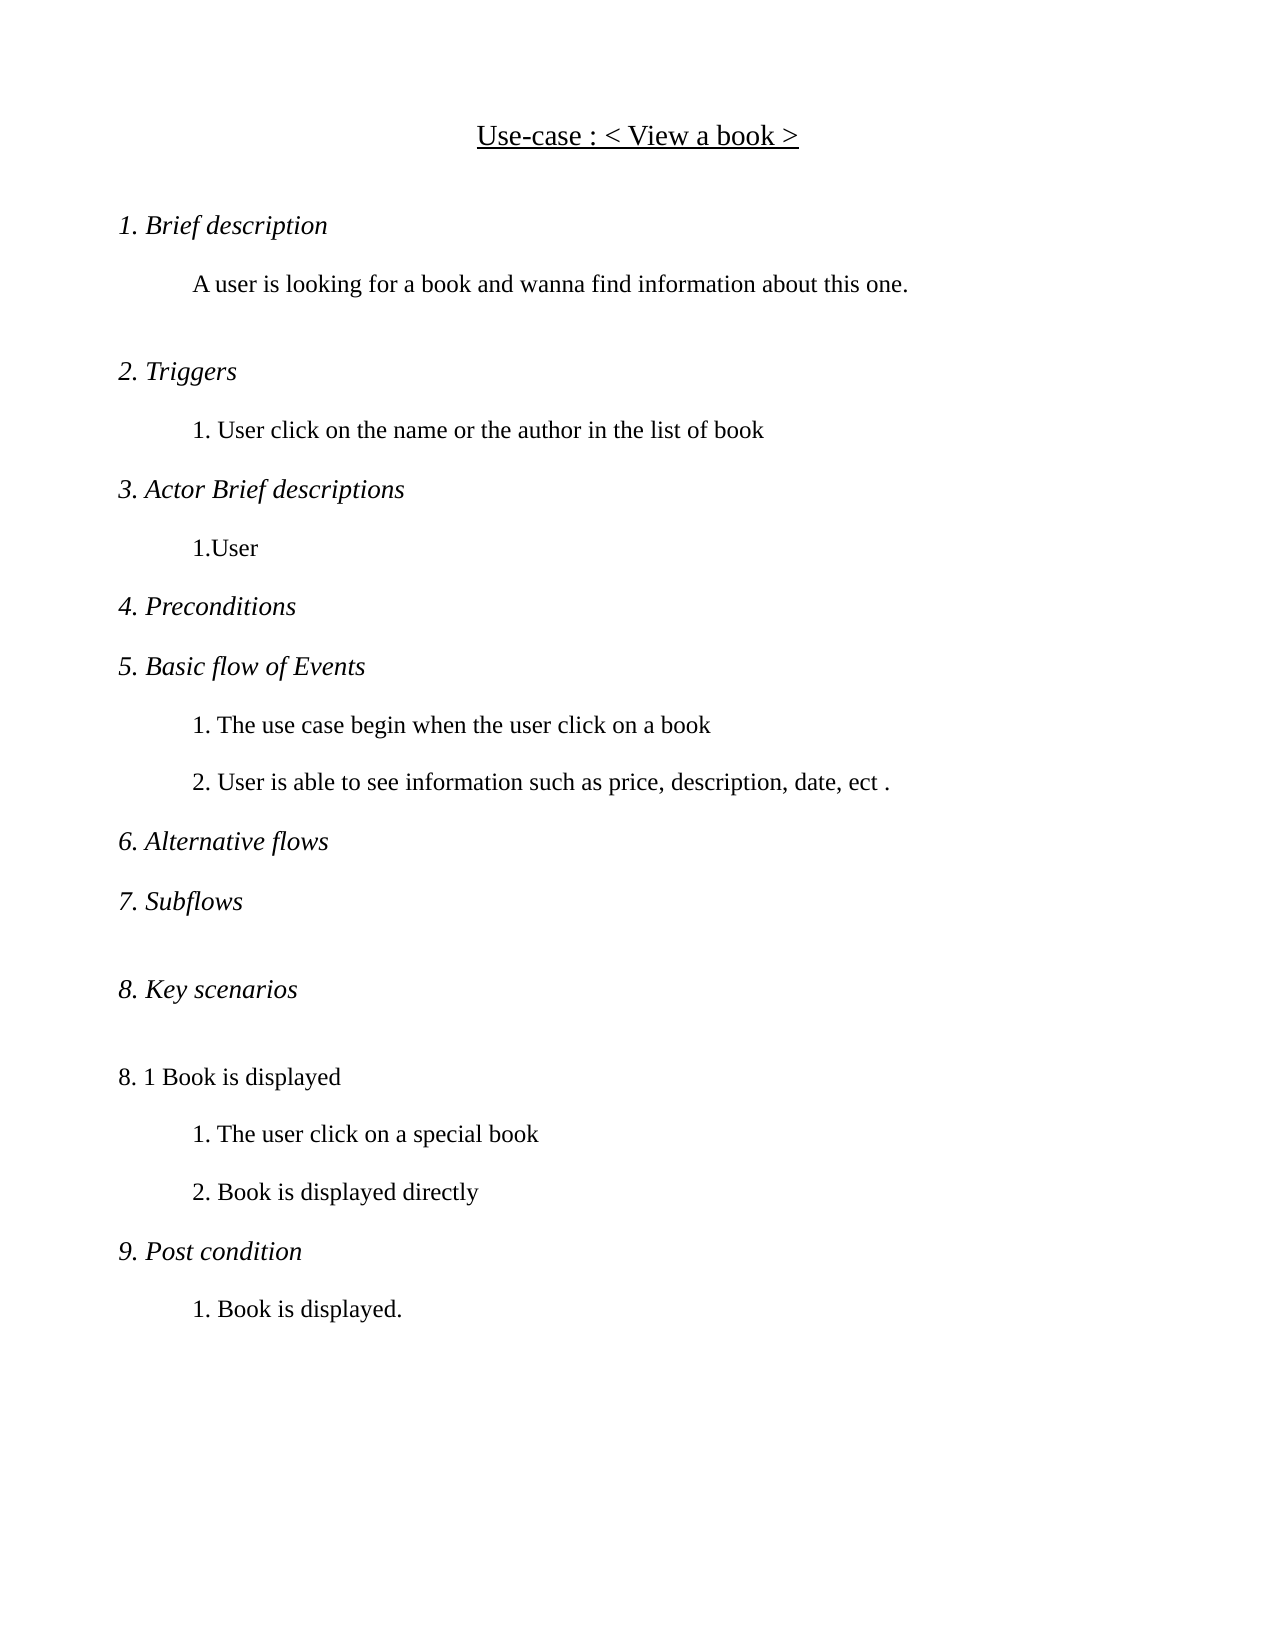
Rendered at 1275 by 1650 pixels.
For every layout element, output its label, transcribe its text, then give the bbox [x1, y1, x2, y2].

text A user is looking for a book and wanna find information about this one. [118, 269, 1157, 298]
text 2. User is able to see information such as price, description, date, ect . [118, 767, 1157, 796]
text 3. Actor Brief descriptions [118, 473, 1157, 504]
text 4. Preconditions [118, 590, 1157, 621]
text 1. The user click on a special book [118, 1119, 1157, 1148]
text 2. Book is displayed directly [118, 1177, 1157, 1206]
text 9. Post condition [118, 1234, 1157, 1266]
text 2. Triggers [118, 355, 1157, 386]
text 6. Alternative flows [118, 825, 1157, 856]
text 5. Basic flow of Events [118, 650, 1157, 681]
text 1. Brief description [118, 209, 1157, 240]
text 8. 1 Book is displayed [118, 1062, 1157, 1091]
text 1. Book is displayed. [118, 1294, 1157, 1323]
text 7. Subflows [118, 885, 1157, 916]
text Use-case : < View a book > [118, 118, 1157, 152]
text 1. User click on the name or the author in the list of book [118, 415, 1157, 444]
text 1. The use case begin when the user click on a book [118, 710, 1157, 739]
text 8. Key scenarios [118, 973, 1157, 1004]
text 1.User [118, 533, 1157, 561]
